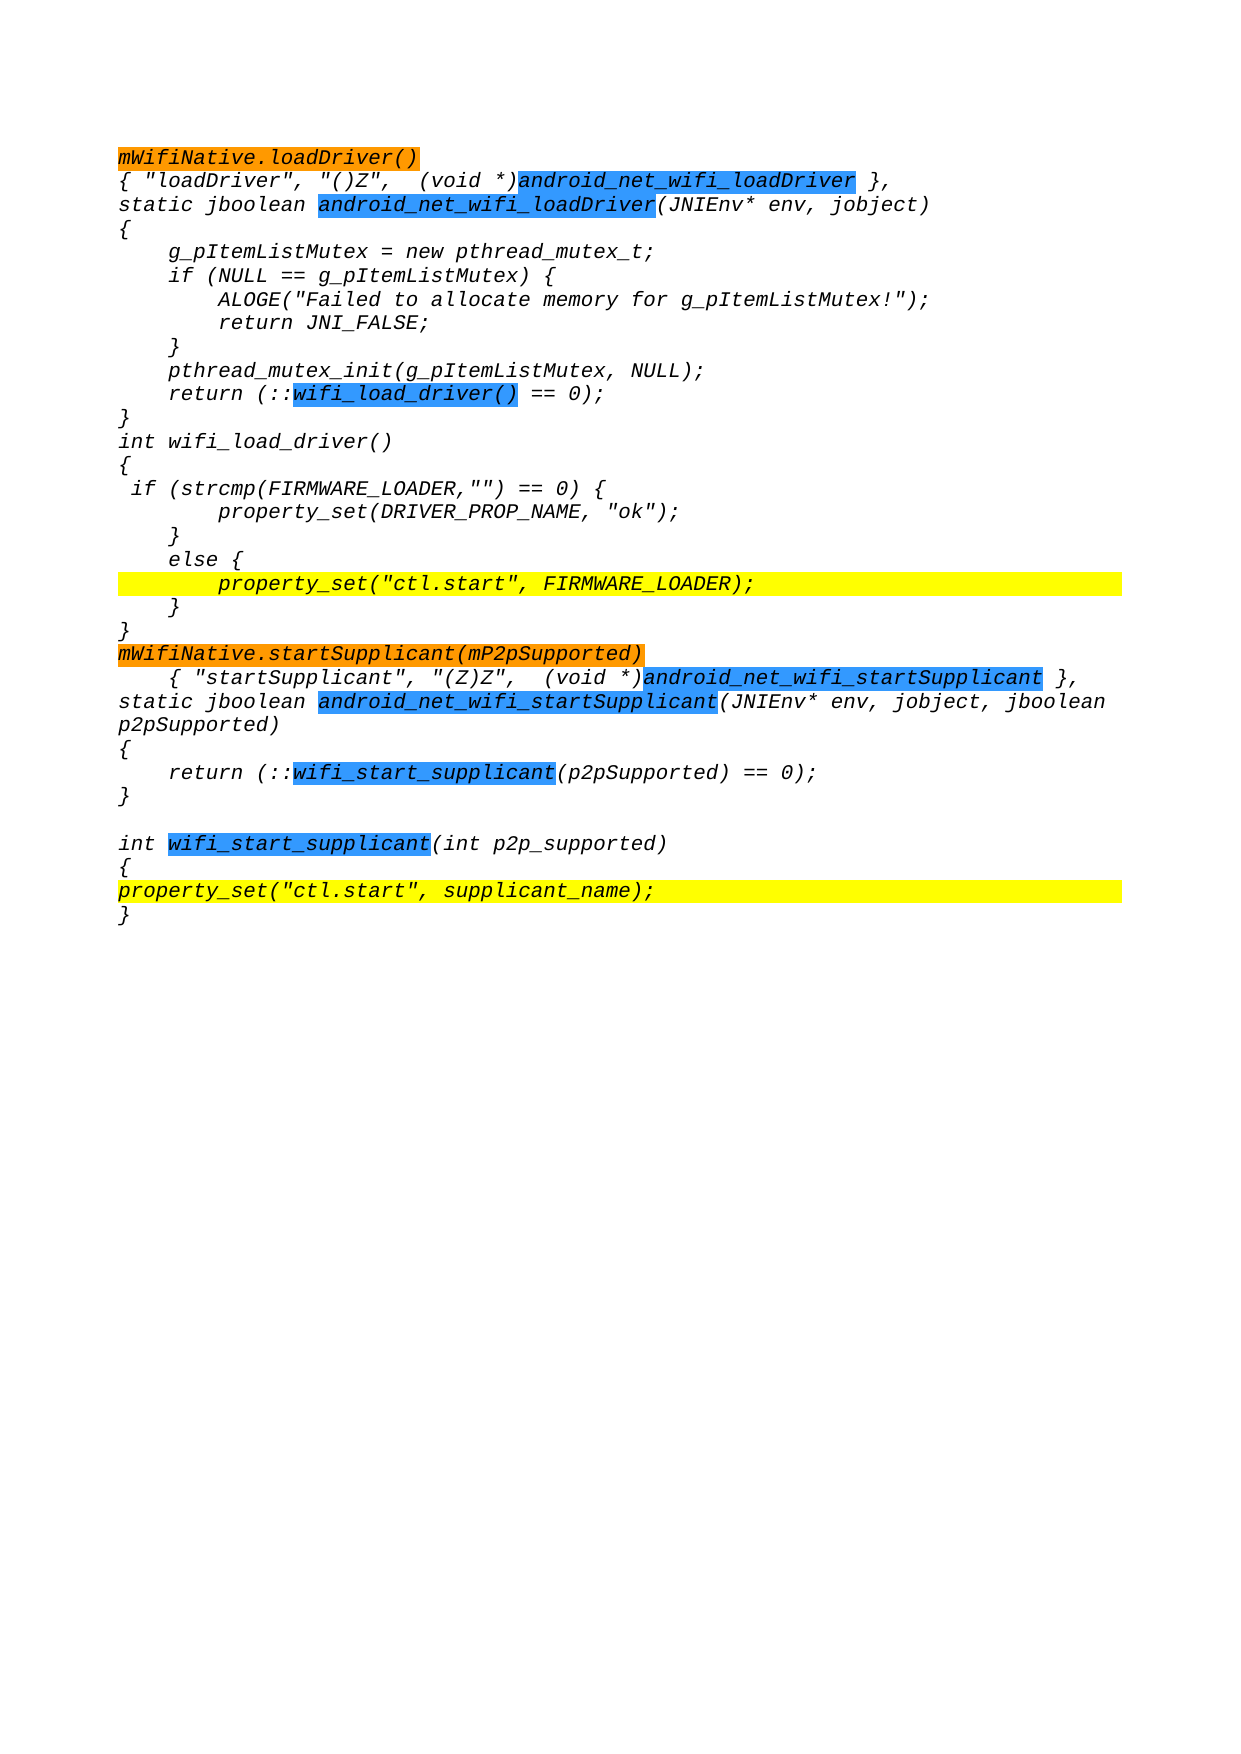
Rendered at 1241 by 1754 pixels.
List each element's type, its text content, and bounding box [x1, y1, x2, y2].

text } [118, 525, 1122, 549]
text } [118, 336, 1122, 360]
text g_pItemListMutex = new pthread_mutex_t; [118, 241, 1122, 265]
text } [118, 620, 1122, 643]
text if (NULL == g_pItemListMutex) { [118, 265, 1122, 289]
text } [118, 785, 1122, 809]
text static jboolean android_net_wifi_startSupplicant(JNIEnv* env, jobject, jboolean p2pSupported) [118, 691, 1122, 738]
text { "startSupplicant", "(Z)Z", (void *)android_net_wifi_startSupplicant }, [118, 667, 1122, 691]
text int wifi_start_supplicant(int p2p_supported) [118, 833, 1122, 856]
text if (strcmp(FIRMWARE_LOADER,"") == 0) { [118, 478, 1122, 502]
text mWifiNative.loadDriver() [118, 147, 1122, 171]
text { [118, 738, 1122, 762]
text int wifi_load_driver() [118, 431, 1122, 454]
text { "loadDriver", "()Z", (void *)android_net_wifi_loadDriver }, [118, 171, 1122, 194]
text { [118, 454, 1122, 478]
text static jboolean android_net_wifi_loadDriver(JNIEnv* env, jobject) [118, 194, 1122, 218]
text pthread_mutex_init(g_pItemListMutex, NULL); [118, 360, 1122, 383]
text mWifiNative.startSupplicant(mP2pSupported) [118, 643, 1122, 667]
text return (::wifi_start_supplicant(p2pSupported) == 0); [118, 762, 1122, 785]
text } [118, 903, 1122, 927]
text else { [118, 549, 1122, 572]
text ALOGE("Failed to allocate memory for g_pItemListMutex!"); [118, 289, 1122, 312]
text property_set("ctl.start", FIRMWARE_LOADER); [118, 572, 1122, 596]
text } [118, 596, 1122, 620]
text property_set(DRIVER_PROP_NAME, "ok"); [118, 502, 1122, 525]
text { [118, 218, 1122, 241]
text property_set("ctl.start", supplicant_name); [118, 880, 1122, 903]
text return JNI_FALSE; [118, 312, 1122, 336]
text } [118, 407, 1122, 431]
text { [118, 856, 1122, 880]
text return (::wifi_load_driver() == 0); [118, 383, 1122, 407]
